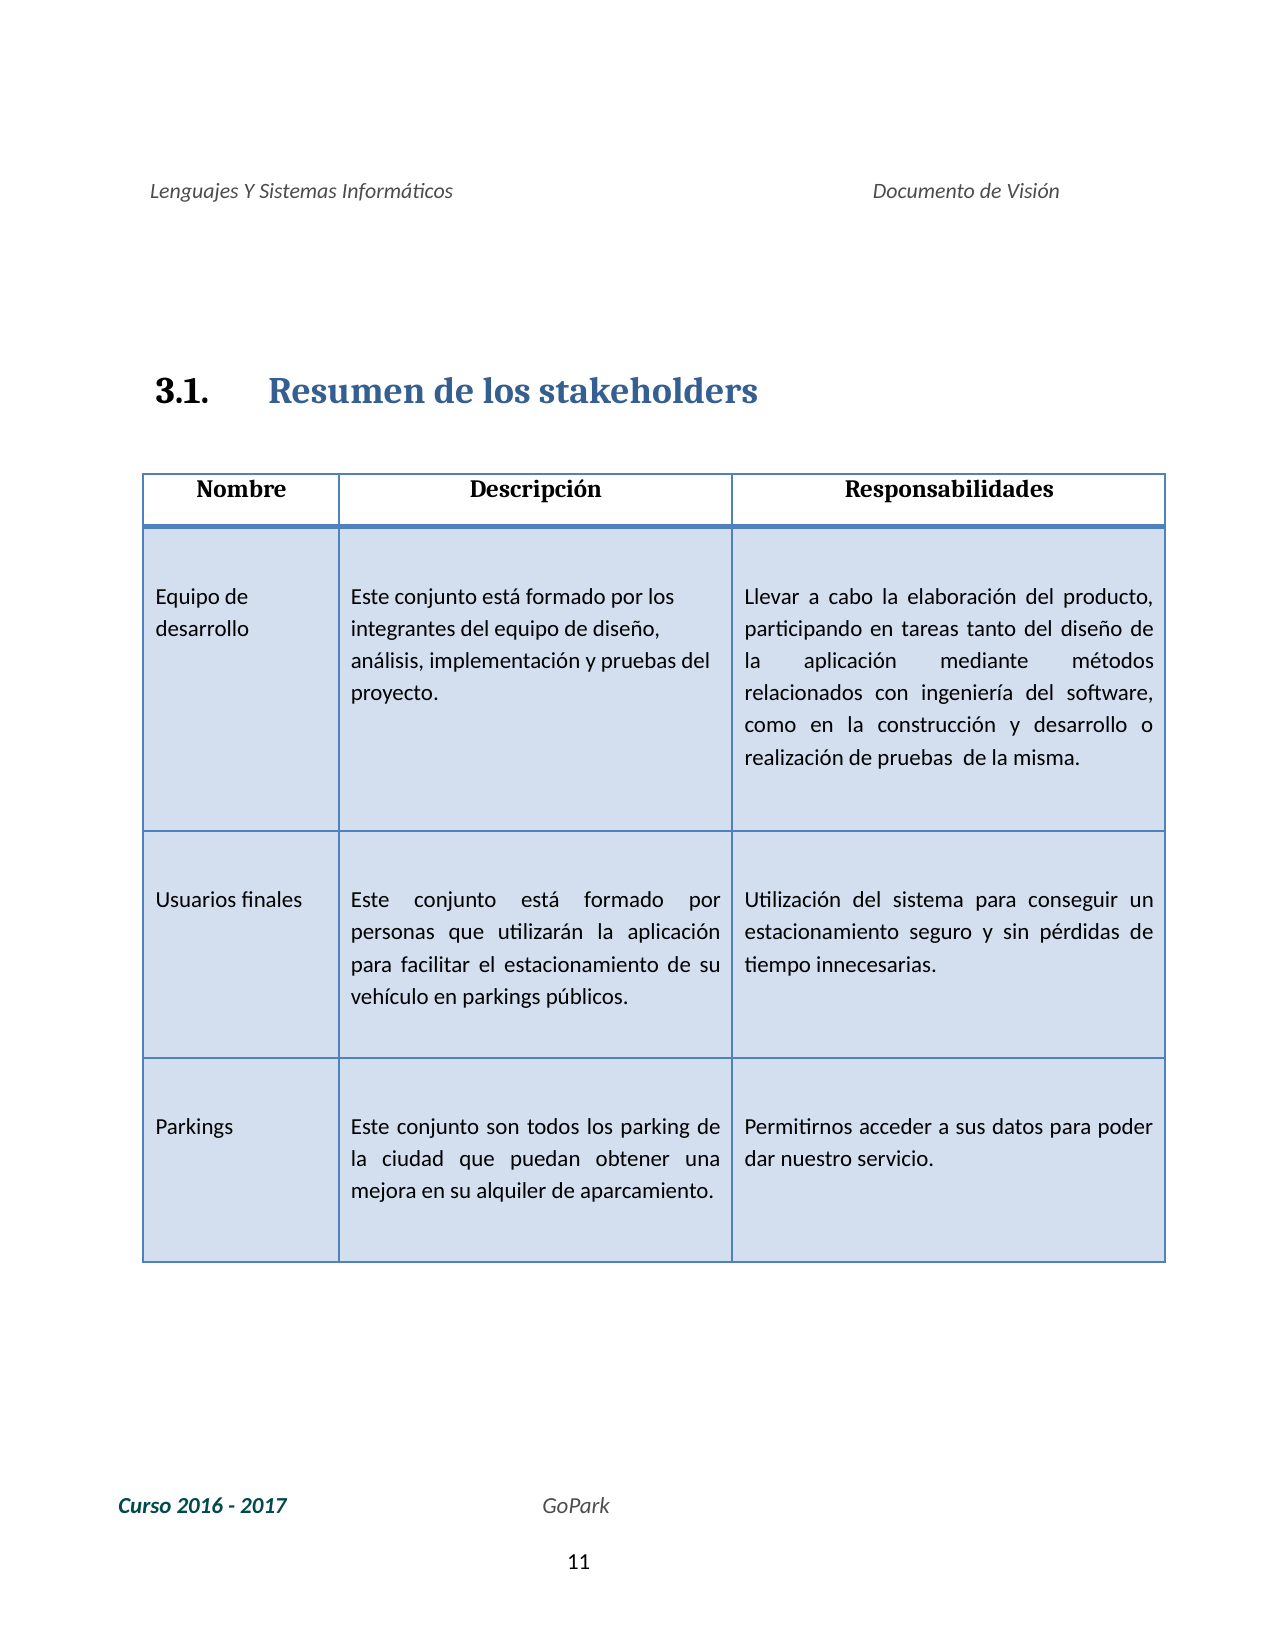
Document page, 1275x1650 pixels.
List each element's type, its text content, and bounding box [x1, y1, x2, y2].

table_cell Llevar a cabo la elaboración del producto, participando en tareas tanto del diseño de la aplicación mediante métodos relacionados con ingeniería del software, como en la construcción y desarrollo o realización de pruebas de la misma. [733, 529, 1164, 830]
table_header Responsabilidades [733, 475, 1164, 524]
table_cell Parkings [144, 1059, 338, 1261]
table_cell Usuarios finales [144, 832, 338, 1057]
table_cell Equipo de desarrollo [144, 529, 338, 830]
table_cell Permitirnos acceder a sus datos para poder dar nuestro servicio. [733, 1059, 1164, 1261]
table_cell Este conjunto está formado por personas que utilizarán la aplicación para facilitar el estacionamiento de su vehículo en parkings públicos. [340, 832, 731, 1057]
table_header Descripción [340, 475, 731, 524]
table_cell Utilización del sistema para conseguir un estacionamiento seguro y sin pérdidas de tiempo innecesarias. [733, 832, 1164, 1057]
list Resumen de los stakeholders [156, 370, 1098, 413]
table_header Nombre [144, 475, 338, 524]
table_cell Este conjunto está formado por los integrantes del equipo de diseño, análisis, implementación y pruebas del proyecto. [340, 529, 731, 830]
table_cell Este conjunto son todos los parking de la ciudad que puedan obtener una mejora en su alquiler de aparcamiento. [340, 1059, 731, 1261]
